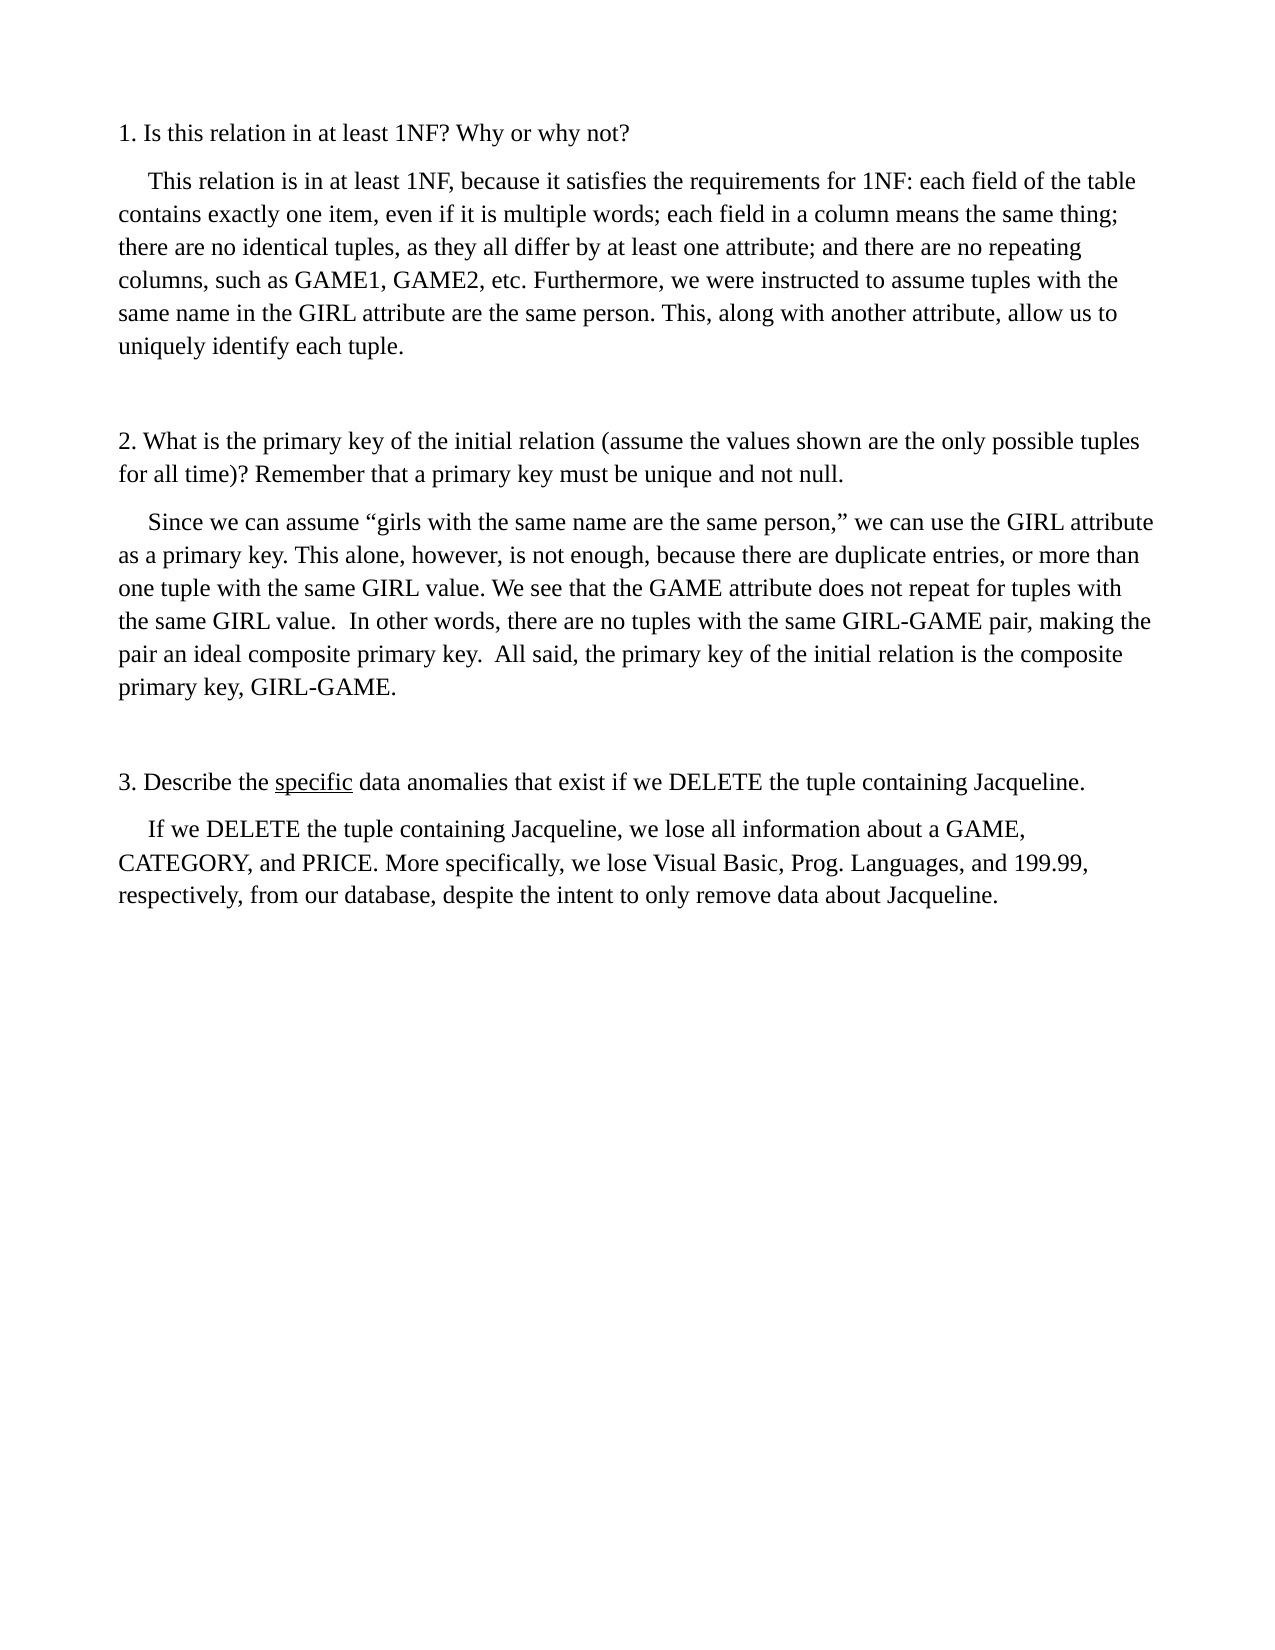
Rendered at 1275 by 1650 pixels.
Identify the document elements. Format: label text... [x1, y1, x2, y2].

text Since we can assume “girls with the same name are the same person,” we can use the GIRL attribute as a primary key. This alone, however, is not enough, because there are duplicate entries, or more than one tuple with the same GIRL value. We see that the GAME attribute does not repeat for tuples with the same GIRL value. In other words, there are no tuples with the same GIRL-GAME pair, making the pair an ideal composite primary key. All said, the primary key of the initial relation is the composite primary key, GIRL-GAME. [118, 507, 1157, 701]
text 3. Describe the specific data anomalies that exist if we DELETE the tuple containing Jacqueline. [118, 767, 1157, 796]
text 1. Is this relation in at least 1NF? Why or why not? [118, 118, 1157, 147]
text If we DELETE the tuple containing Jacqueline, we lose all information about a GAME, CATEGORY, and PRICE. More specifically, we lose Visual Basic, Prog. Languages, and 199.99, respectively, from our database, despite the intent to only remove data about Jacqueline. [118, 814, 1157, 909]
text 2. What is the primary key of the initial relation (assume the values shown are the only possible tuples for all time)? Remember that a primary key must be unique and not null. [118, 426, 1157, 488]
text This relation is in at least 1NF, because it satisfies the requirements for 1NF: each field of the table contains exactly one item, even if it is multiple words; each field in a column means the same thing; there are no identical tuples, as they all differ by at least one attribute; and there are no repeating columns, such as GAME1, GAME2, etc. Furthermore, we were instructed to assume tuples with the same name in the GIRL attribute are the same person. This, along with another attribute, allow us to uniquely identify each tuple. [118, 166, 1157, 359]
